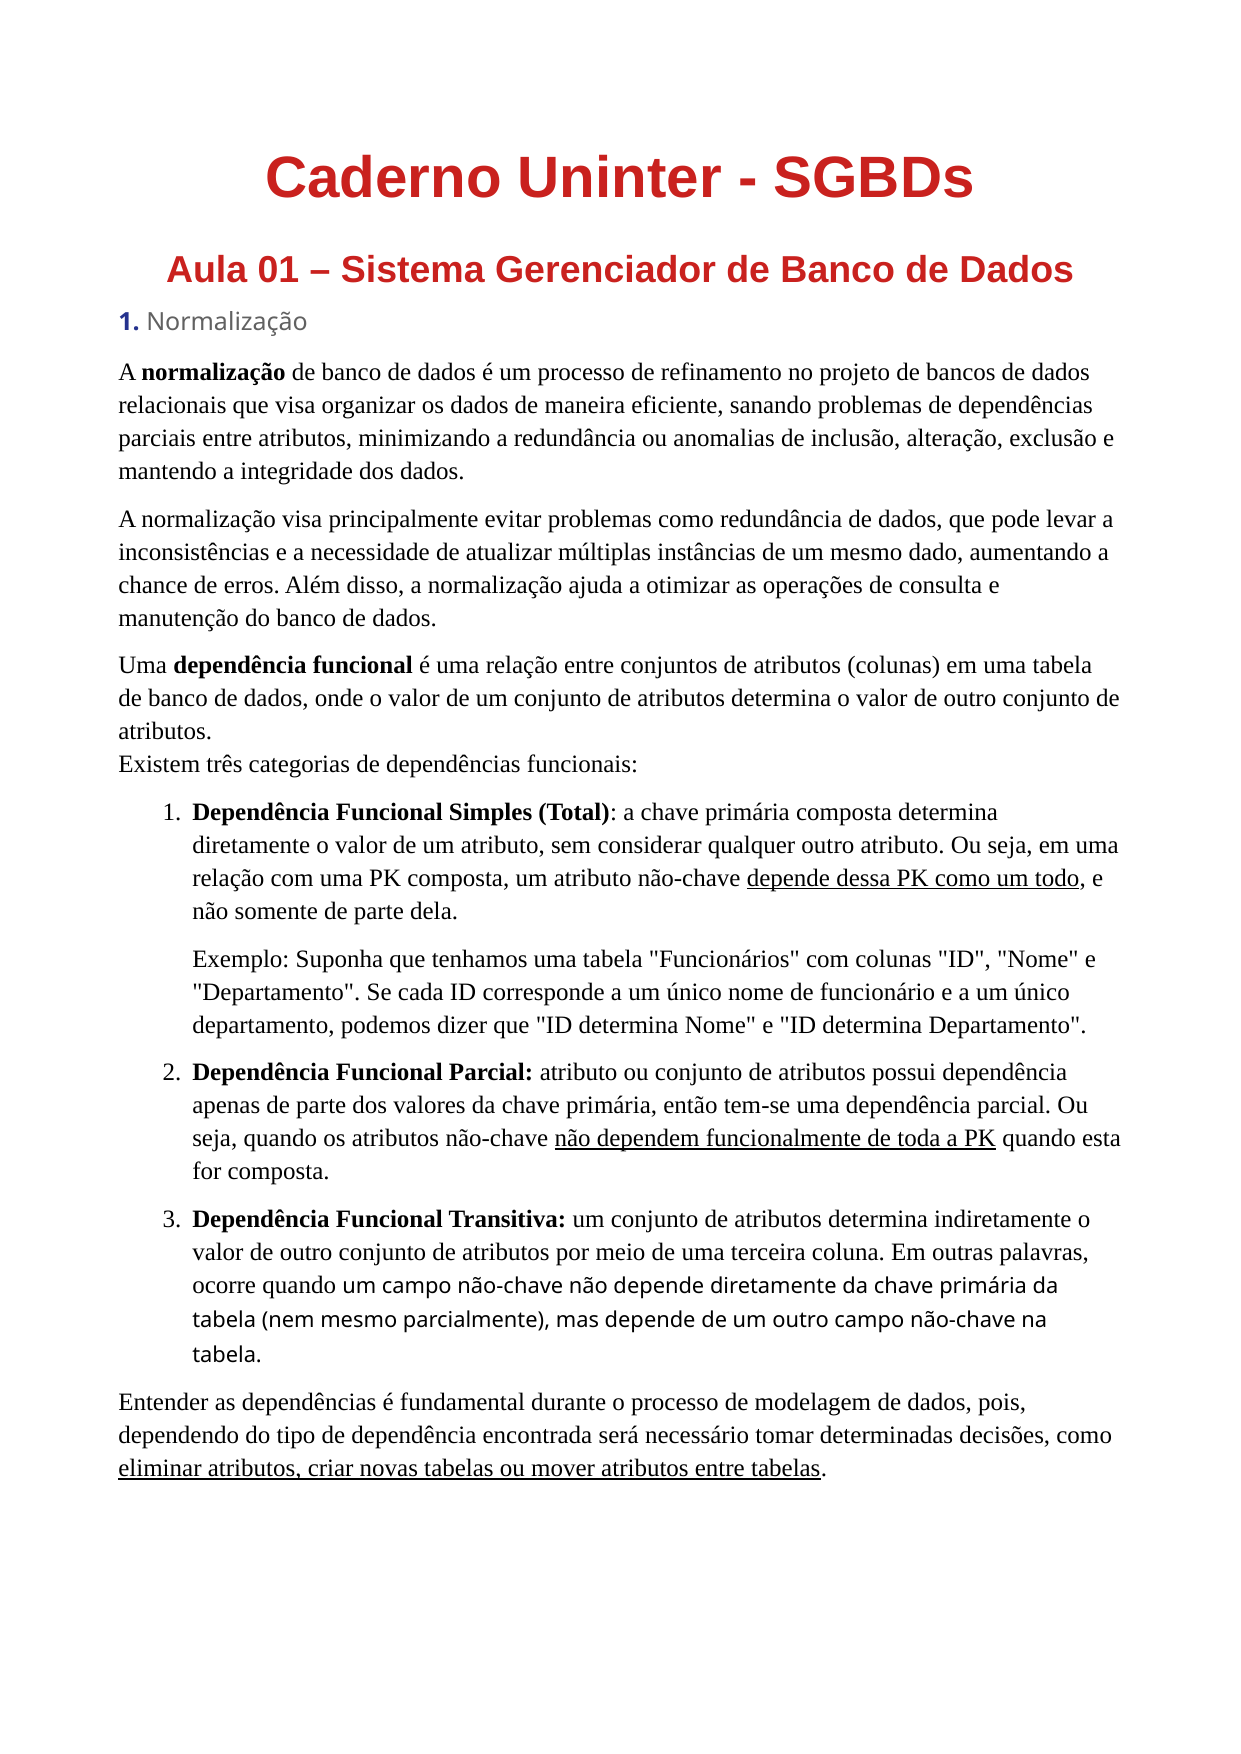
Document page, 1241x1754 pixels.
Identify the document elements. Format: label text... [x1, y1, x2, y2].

text A normalização de banco de dados é um processo de refinamento no projeto de bancos de dados relacionais que visa organizar os dados de maneira eficiente, sanando problemas de dependências parciais entre atributos, minimizando a redundância ou anomalias de inclusão, alteração, exclusão e mantendo a integridade dos dados. [118, 357, 1122, 485]
title Caderno Uninter - SGBDs [118, 143, 1122, 210]
list Dependência Funcional Transitiva: um conjunto de atributos determina indiretamente o valor de outro conjunto de atributos por meio de uma terceira coluna. Em outras palavras, ocorre quando um campo não-chave não depende diretamente da chave primária da tabela (nem mesmo parcialmente), mas depende de um outro campo não-chave na tabela. [162, 1204, 1122, 1368]
list Dependência Funcional Parcial: atributo ou conjunto de atributos possui dependência apenas de parte dos valores da chave primária, então tem-se uma dependência parcial. Ou seja, quando os atributos não-chave não dependem funcionalmente de toda a PK quando esta for composta. [162, 1057, 1122, 1185]
text 1. Normalização [118, 303, 1122, 337]
list Dependência Funcional Simples (Total): a chave primária composta determina diretamente o valor de um atributo, sem considerar qualquer outro atributo. Ou seja, em uma relação com uma PK composta, um atributo não-chave depende dessa PK como um todo, e não somente de parte dela. [162, 797, 1122, 925]
text A normalização visa principalmente evitar problemas como redundância de dados, que pode levar a inconsistências e a necessidade de atualizar múltiplas instâncias de um mesmo dado, aumentando a chance de erros. Além disso, a normalização ajuda a otimizar as operações de consulta e manutenção do banco de dados. [118, 504, 1122, 632]
subtitle Aula 01 – Sistema Gerenciador de Banco de Dados [118, 248, 1122, 291]
text Entender as dependências é fundamental durante o processo de modelagem de dados, pois, dependendo do tipo de dependência encontrada será necessário tomar determinadas decisões, como eliminar atributos, criar novas tabelas ou mover atributos entre tabelas. [118, 1387, 1122, 1482]
text Uma dependência funcional é uma relação entre conjuntos de atributos (colunas) em uma tabela de banco de dados, onde o valor de um conjunto de atributos determina o valor de outro conjunto de atributos. Existem três categorias de dependências funcionais: [118, 650, 1122, 778]
list Exemplo: Suponha que tenhamos uma tabela "Funcionários" com colunas "ID", "Nome" e "Departamento". Se cada ID corresponde a um único nome de funcionário e a um único departamento, podemos dizer que "ID determina Nome" e "ID determina Departamento". [162, 944, 1122, 1038]
